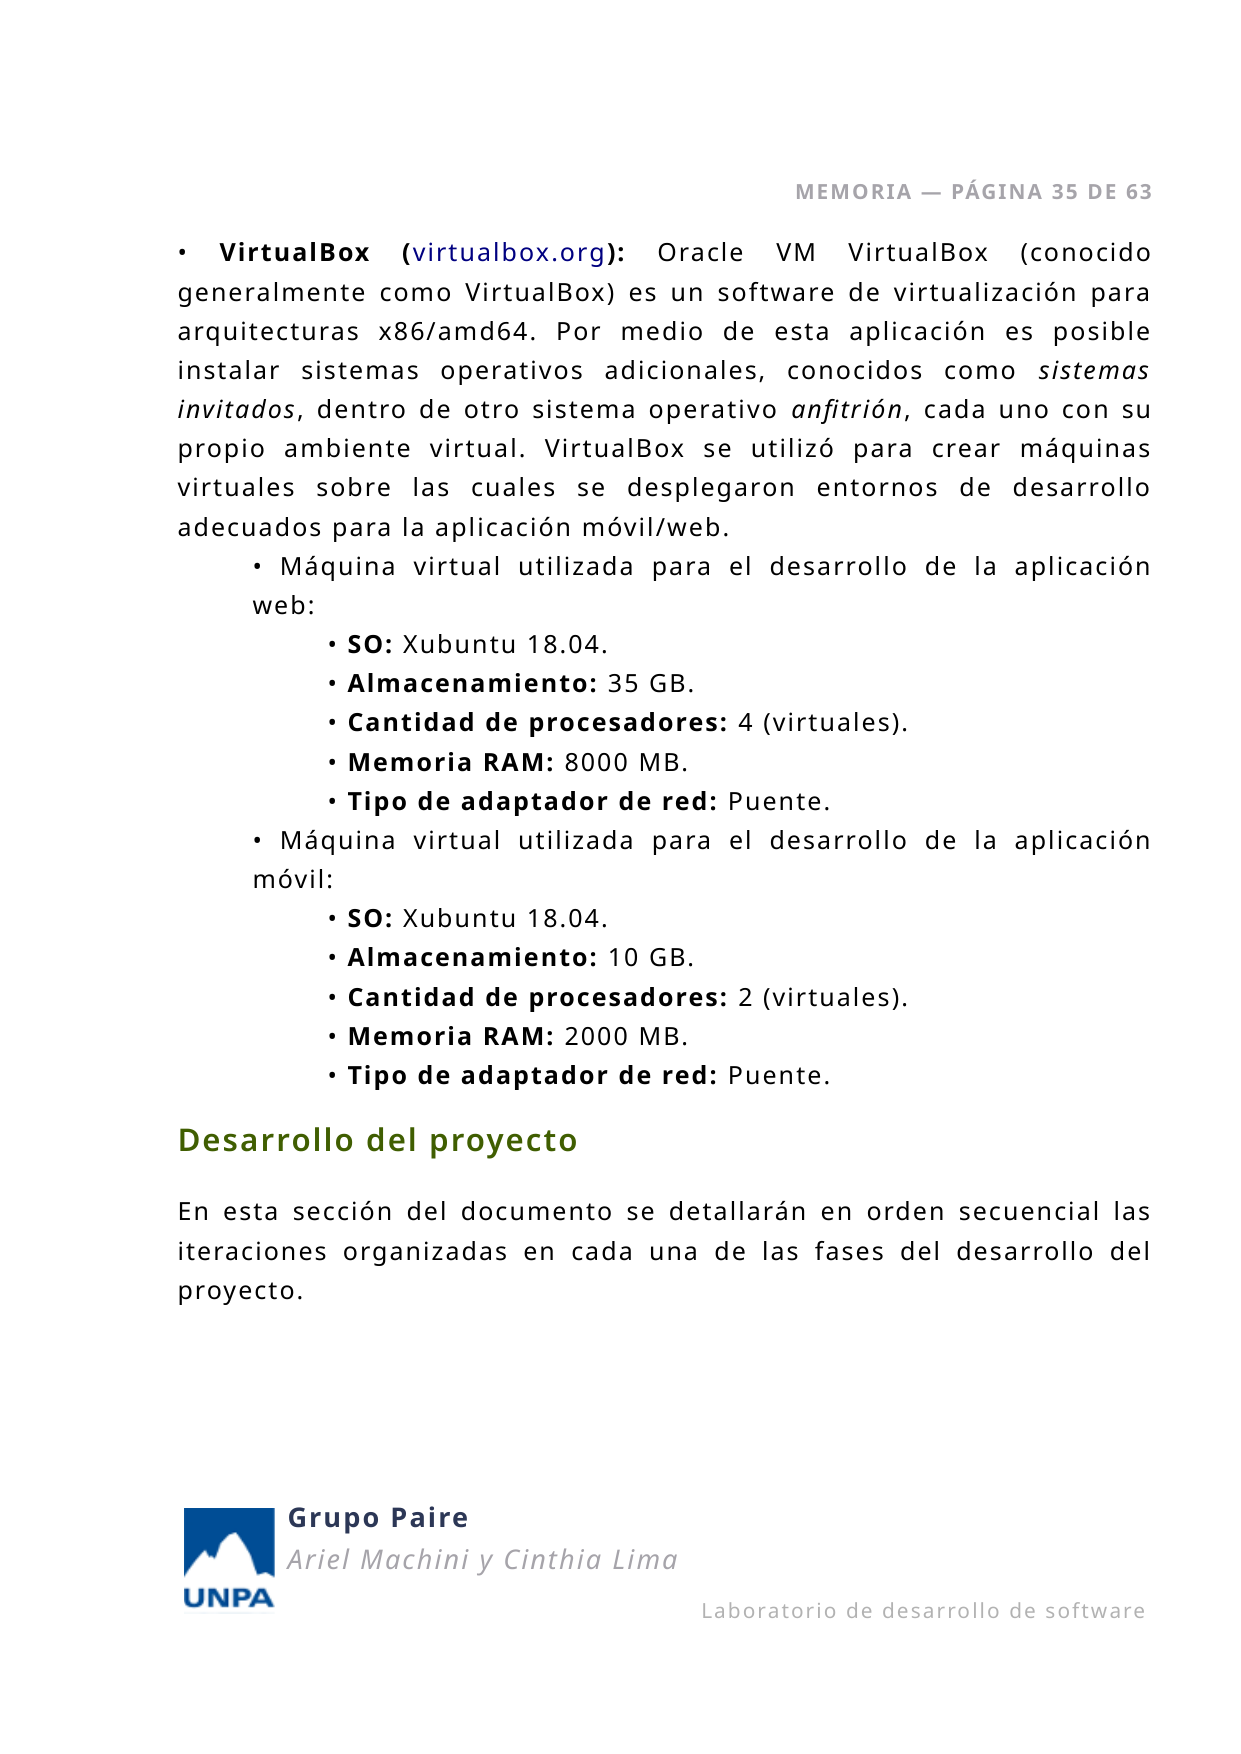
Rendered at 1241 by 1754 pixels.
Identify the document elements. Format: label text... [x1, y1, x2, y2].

picture [184, 1508, 275, 1614]
text • VirtualBox (virtualbox.org): Oracle VM VirtualBox (conocido generalmente como VirtualBox) es un software de virtualización para arquitecturas x86/amd64. Por medio de esta aplicación es posible instalar sistemas operativos adicionales, conocidos como sistemas invitados, dentro de otro sistema operativo anfitrión, cada uno con su propio ambiente virtual. VirtualBox se utilizó para crear máquinas virtuales sobre las cuales se desplegaron entornos de desarrollo adecuados para la aplicación móvil/web. [177, 235, 1152, 543]
text • Máquina virtual utilizada para el desarrollo de la aplicación web: [252, 548, 1152, 622]
text • Almacenamiento: 10 GB. [327, 940, 1152, 974]
text • SO: Xubuntu 18.04. [327, 901, 1152, 935]
text En esta sección del documento se detallarán en orden secuencial las iteraciones organizadas en cada una de las fases del desarrollo del proyecto. [177, 1194, 1152, 1306]
text • Tipo de adaptador de red: Puente. [327, 1058, 1152, 1092]
text • Tipo de adaptador de red: Puente. [327, 783, 1152, 817]
text • Almacenamiento: 35 GB. [327, 666, 1152, 700]
subtitle Desarrollo del proyecto [177, 1118, 1152, 1160]
text • Cantidad de procesadores: 2 (virtuales). [327, 979, 1152, 1013]
text • SO: Xubuntu 18.04. [327, 627, 1152, 661]
text • Máquina virtual utilizada para el desarrollo de la aplicación móvil: [252, 823, 1152, 896]
text • Cantidad de procesadores: 4 (virtuales). [327, 705, 1152, 739]
text • Memoria RAM: 2000 MB. [327, 1018, 1152, 1052]
text • Memoria RAM: 8000 MB. [327, 744, 1152, 778]
